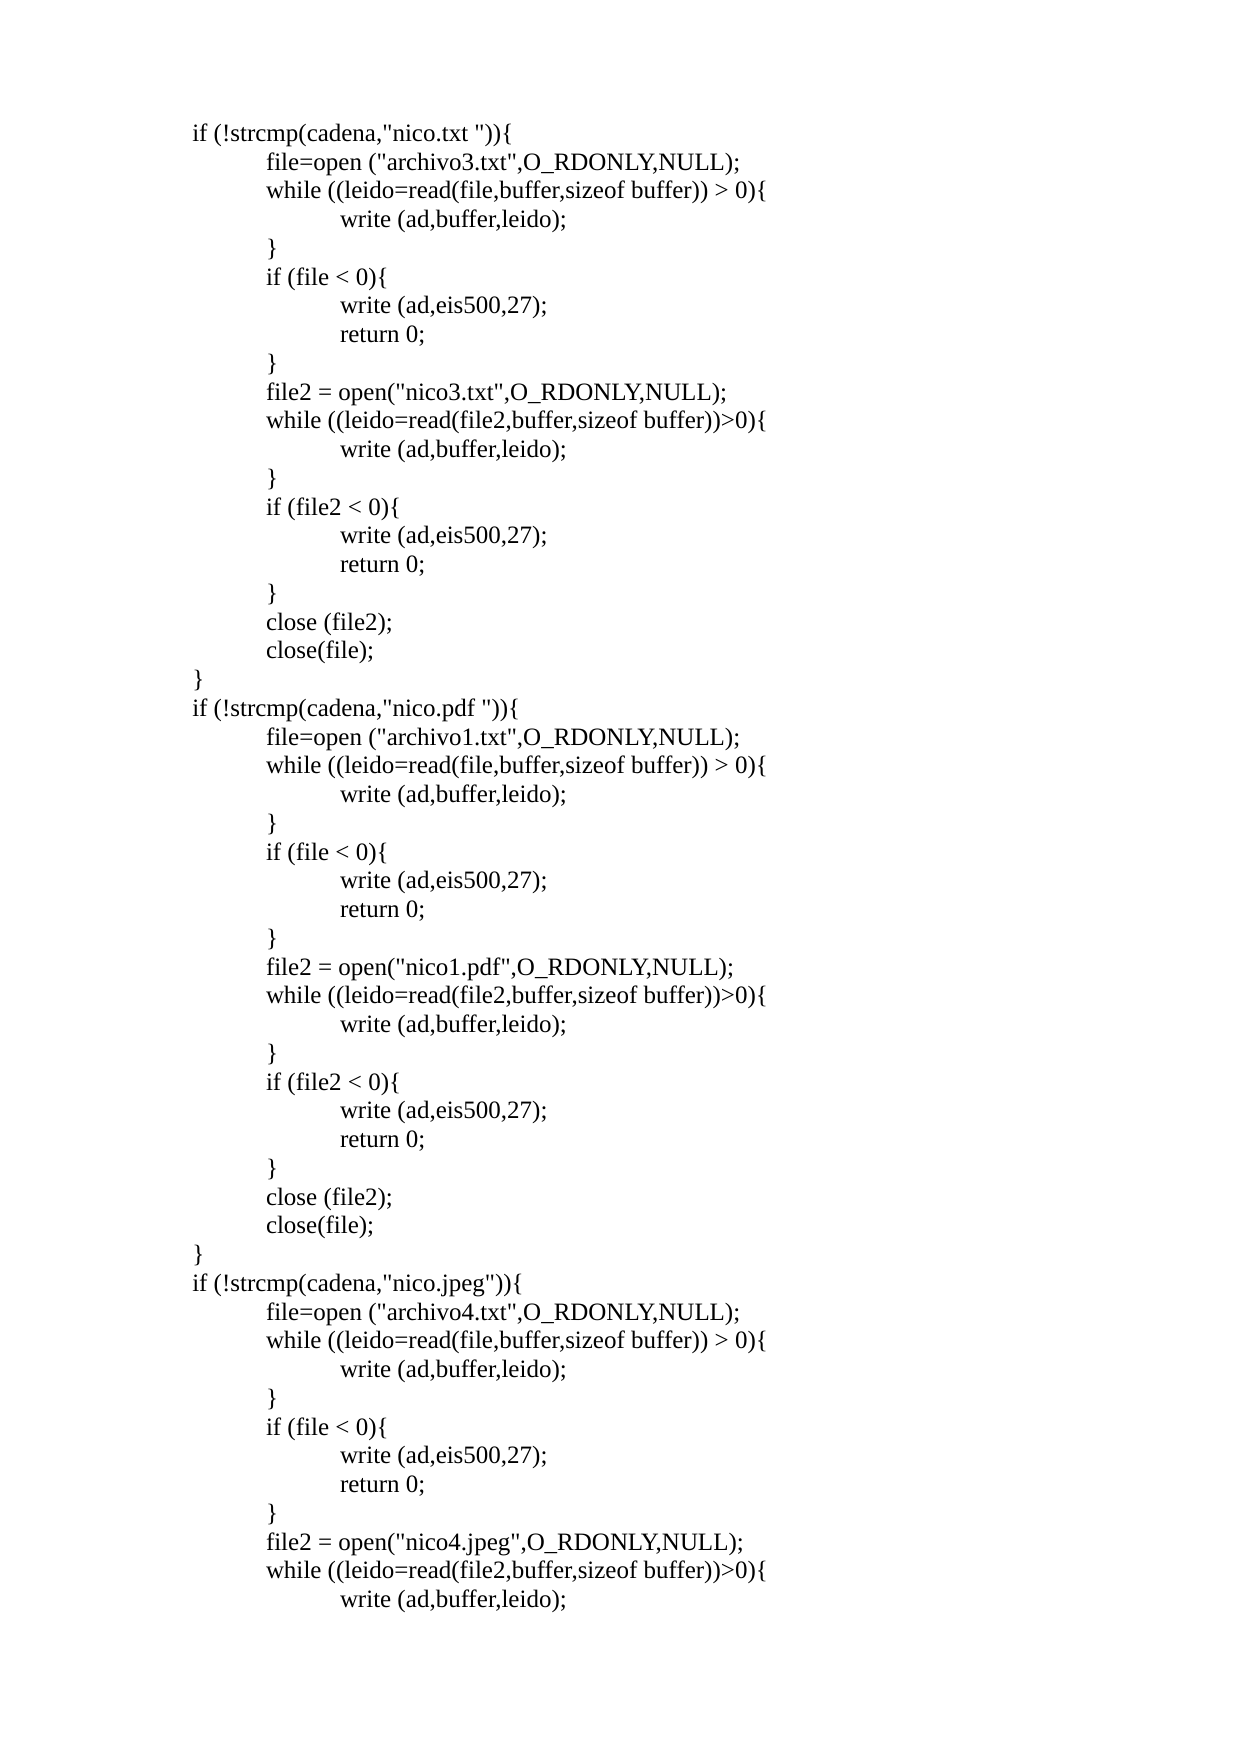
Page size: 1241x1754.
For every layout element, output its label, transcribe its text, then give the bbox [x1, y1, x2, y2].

text write (ad,eis500,27); [118, 521, 1122, 549]
text file=open ("archivo4.txt",O_RDONLY,NULL); [118, 1297, 1122, 1326]
text file2 = open("nico1.pdf",O_RDONLY,NULL); [118, 952, 1122, 981]
text write (ad,eis500,27); [118, 866, 1122, 894]
text write (ad,buffer,leido); [118, 779, 1122, 808]
text } [118, 1383, 1122, 1412]
text return 0; [118, 1124, 1122, 1153]
text file=open ("archivo3.txt",O_RDONLY,NULL); [118, 147, 1122, 176]
text close (file2); [118, 1182, 1122, 1211]
text write (ad,buffer,leido); [118, 1009, 1122, 1038]
text if (file < 0){ [118, 837, 1122, 866]
text } [118, 923, 1122, 952]
text if (file2 < 0){ [118, 1067, 1122, 1096]
text close(file); [118, 636, 1122, 664]
text } [118, 1239, 1122, 1268]
text write (ad,buffer,leido); [118, 1354, 1122, 1383]
text if (file2 < 0){ [118, 492, 1122, 521]
text while ((leido=read(file2,buffer,sizeof buffer))>0){ [118, 1556, 1122, 1584]
text while ((leido=read(file,buffer,sizeof buffer)) > 0){ [118, 1326, 1122, 1354]
text } [118, 348, 1122, 377]
text if (file < 0){ [118, 1412, 1122, 1441]
text write (ad,eis500,27); [118, 291, 1122, 319]
text if (!strcmp(cadena,"nico.pdf ")){ [118, 693, 1122, 722]
text write (ad,buffer,leido); [118, 1584, 1122, 1613]
text while ((leido=read(file2,buffer,sizeof buffer))>0){ [118, 981, 1122, 1009]
text write (ad,eis500,27); [118, 1096, 1122, 1124]
text } [118, 808, 1122, 837]
text if (file < 0){ [118, 262, 1122, 291]
text } [118, 1038, 1122, 1067]
text return 0; [118, 549, 1122, 578]
text } [118, 463, 1122, 492]
text while ((leido=read(file,buffer,sizeof buffer)) > 0){ [118, 176, 1122, 204]
text write (ad,buffer,leido); [118, 434, 1122, 463]
text return 0; [118, 319, 1122, 348]
text if (!strcmp(cadena,"nico.jpeg")){ [118, 1268, 1122, 1297]
text close(file); [118, 1211, 1122, 1239]
text return 0; [118, 894, 1122, 923]
text close (file2); [118, 607, 1122, 636]
text } [118, 1153, 1122, 1182]
text while ((leido=read(file,buffer,sizeof buffer)) > 0){ [118, 751, 1122, 779]
text file2 = open("nico4.jpeg",O_RDONLY,NULL); [118, 1527, 1122, 1556]
text file2 = open("nico3.txt",O_RDONLY,NULL); [118, 377, 1122, 406]
text } [118, 1498, 1122, 1527]
text write (ad,eis500,27); [118, 1441, 1122, 1469]
text if (!strcmp(cadena,"nico.txt ")){ [118, 118, 1122, 147]
text } [118, 233, 1122, 262]
text } [118, 664, 1122, 693]
text file=open ("archivo1.txt",O_RDONLY,NULL); [118, 722, 1122, 751]
text return 0; [118, 1469, 1122, 1498]
text write (ad,buffer,leido); [118, 204, 1122, 233]
text while ((leido=read(file2,buffer,sizeof buffer))>0){ [118, 406, 1122, 434]
text } [118, 578, 1122, 607]
